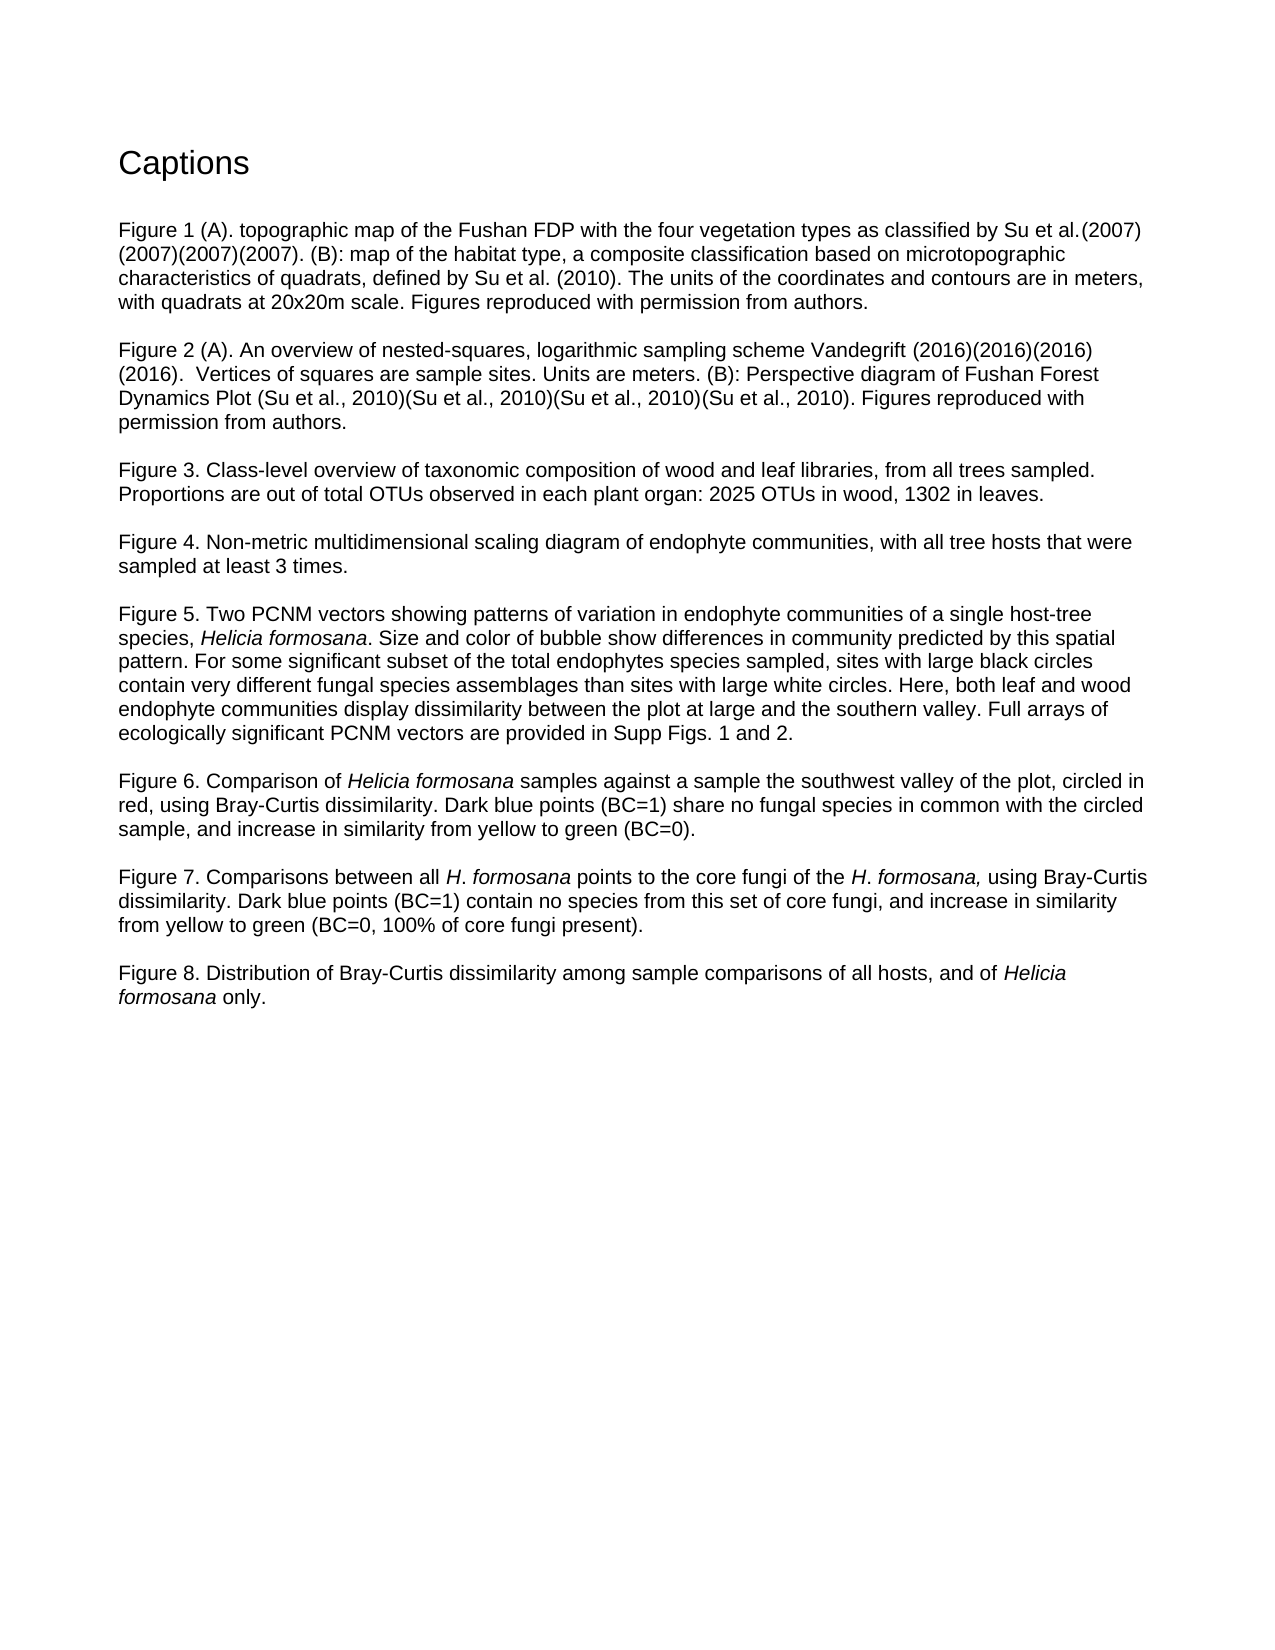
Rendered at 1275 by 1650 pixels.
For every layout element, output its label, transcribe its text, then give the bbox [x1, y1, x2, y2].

text Figure 3. Class-level overview of taxonomic composition of wood and leaf libraries, from all trees sampled. Proportions are out of total OTUs observed in each plant organ: 2025 OTUs in wood, 1302 in leaves. [118, 458, 1157, 506]
text Figure 2 (A). An overview of nested-squares, logarithmic sampling scheme Vandegrift (2016)(2016)(2016)(2016). Vertices of squares are sample sites. Units are meters. (B): Perspective diagram of Fushan Forest Dynamics Plot (Su et al., 2010)(Su et al., 2010)(Su et al., 2010)(Su et al., 2010). Figures reproduced with permission from authors. [118, 338, 1157, 434]
text Figure 4. Non-metric multidimensional scaling diagram of endophyte communities, with all tree hosts that were sampled at least 3 times. [118, 529, 1157, 577]
text Figure 6. Comparison of Helicia formosana samples against a sample the southwest valley of the plot, circled in red, using Bray-Curtis dissimilarity. Dark blue points (BC=1) share no fungal species in common with the circled sample, and increase in similarity from yellow to green (BC=0). [118, 769, 1157, 841]
subtitle Captions [118, 143, 1157, 182]
text Figure 7. Comparisons between all H. formosana points to the core fungi of the H. formosana, using Bray-Curtis dissimilarity. Dark blue points (BC=1) contain no species from this set of core fungi, and increase in similarity from yellow to green (BC=0, 100% of core fungi present). [118, 865, 1157, 937]
text Figure 1 (A). topographic map of the Fushan FDP with the four vegetation types as classified by Su et al.(2007)(2007)(2007)(2007). (B): map of the habitat type, a composite classification based on microtopographic characteristics of quadrats, defined by Su et al. (2010). The units of the coordinates and contours are in meters, with quadrats at 20x20m scale. Figures reproduced with permission from authors. [118, 218, 1157, 314]
text Figure 8. Distribution of Bray-Curtis dissimilarity among sample comparisons of all hosts, and of Helicia formosana only. [118, 961, 1157, 1009]
text Figure 5. Two PCNM vectors showing patterns of variation in endophyte communities of a single host-tree species, Helicia formosana. Size and color of bubble show differences in community predicted by this spatial pattern. For some significant subset of the total endophytes species sampled, sites with large black circles contain very different fungal species assemblages than sites with large white circles. Here, both leaf and wood endophyte communities display dissimilarity between the plot at large and the southern valley. Full arrays of ecologically significant PCNM vectors are provided in Supp Figs. 1 and 2. [118, 601, 1157, 745]
